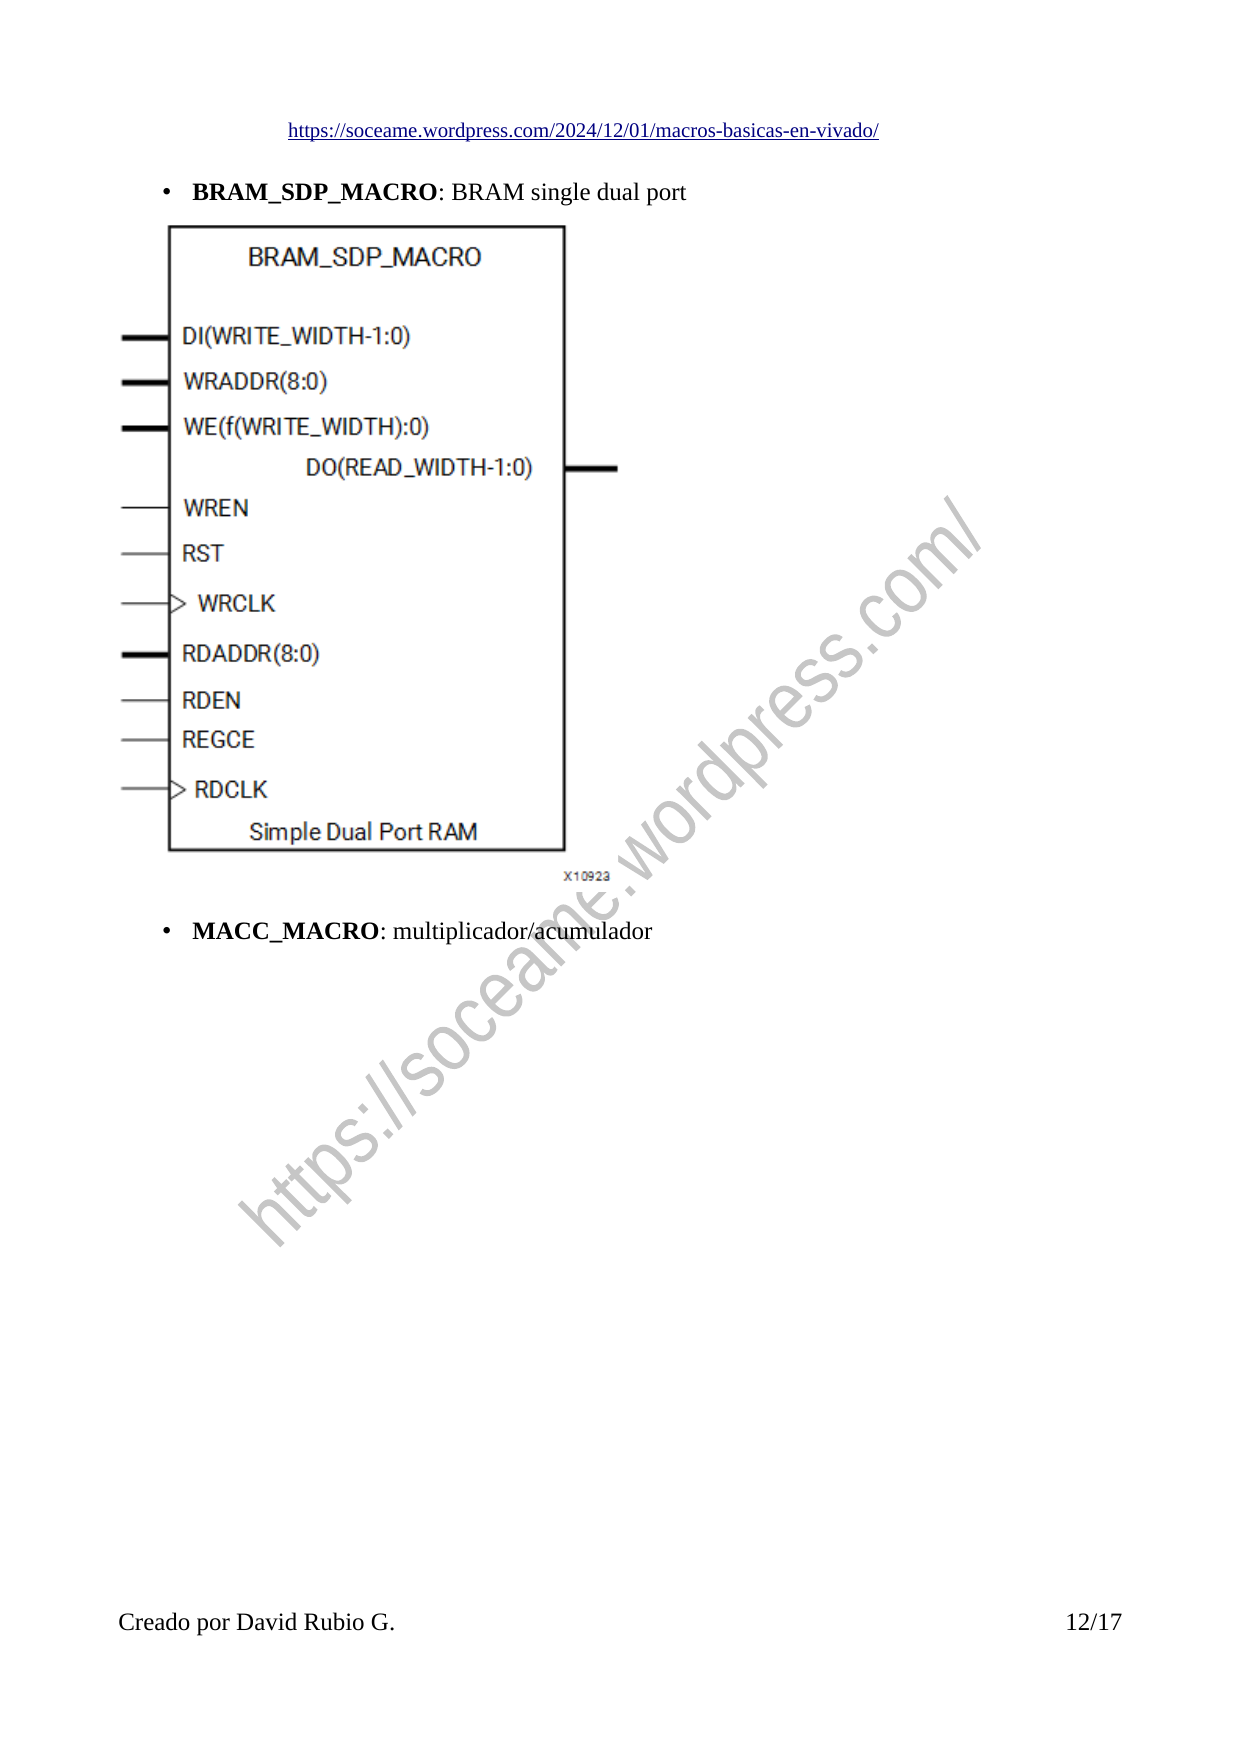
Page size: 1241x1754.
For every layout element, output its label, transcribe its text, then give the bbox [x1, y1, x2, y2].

list BRAM_SDP_MACRO: BRAM single dual port [162, 177, 1122, 206]
list MACC_MACRO: multiplicador/acumulador [573, 916, 1122, 945]
picture [118, 224, 619, 892]
list MACC_MACRO: multiplicador/acumulador [162, 916, 553, 945]
